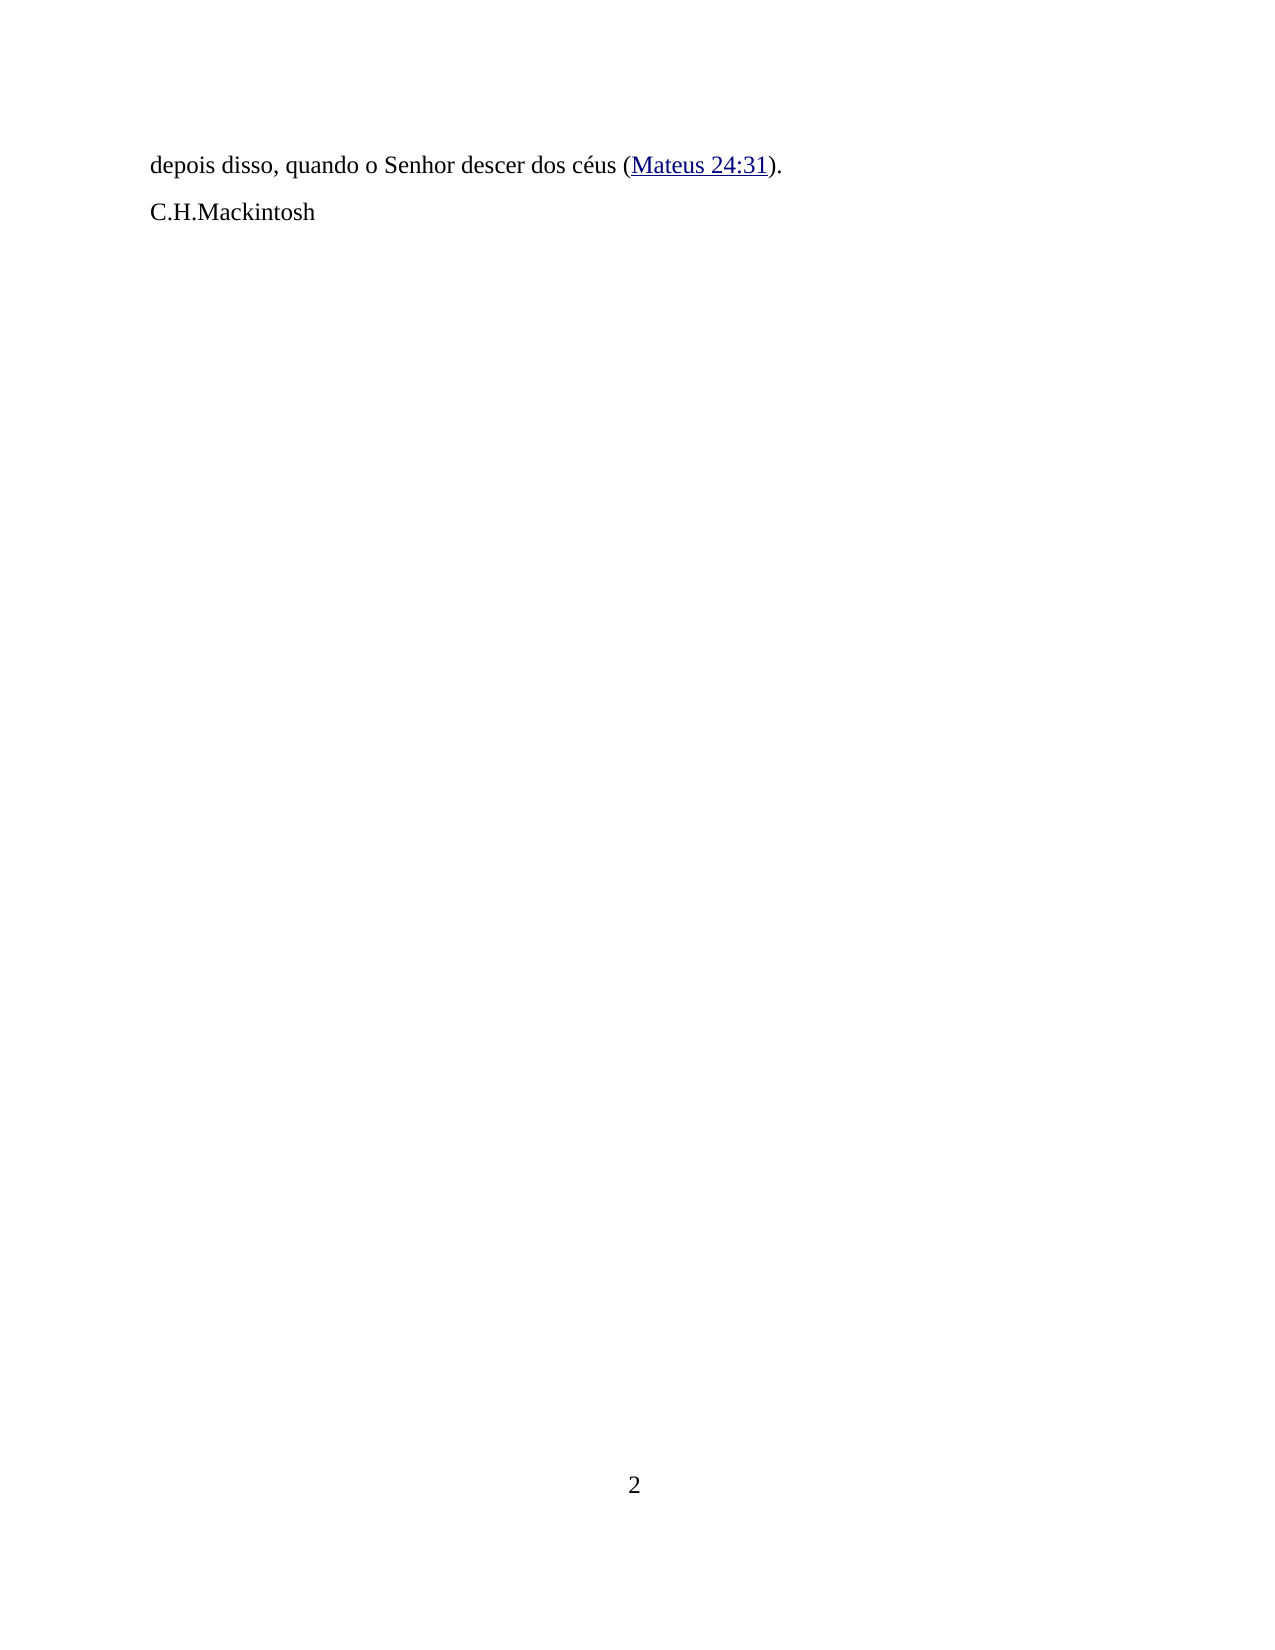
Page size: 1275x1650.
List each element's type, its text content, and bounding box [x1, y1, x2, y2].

text depois disso, quando o Senhor descer dos céus (Mateus 24:31). [150, 150, 1125, 179]
text C.H.Mackintosh [150, 197, 1125, 225]
